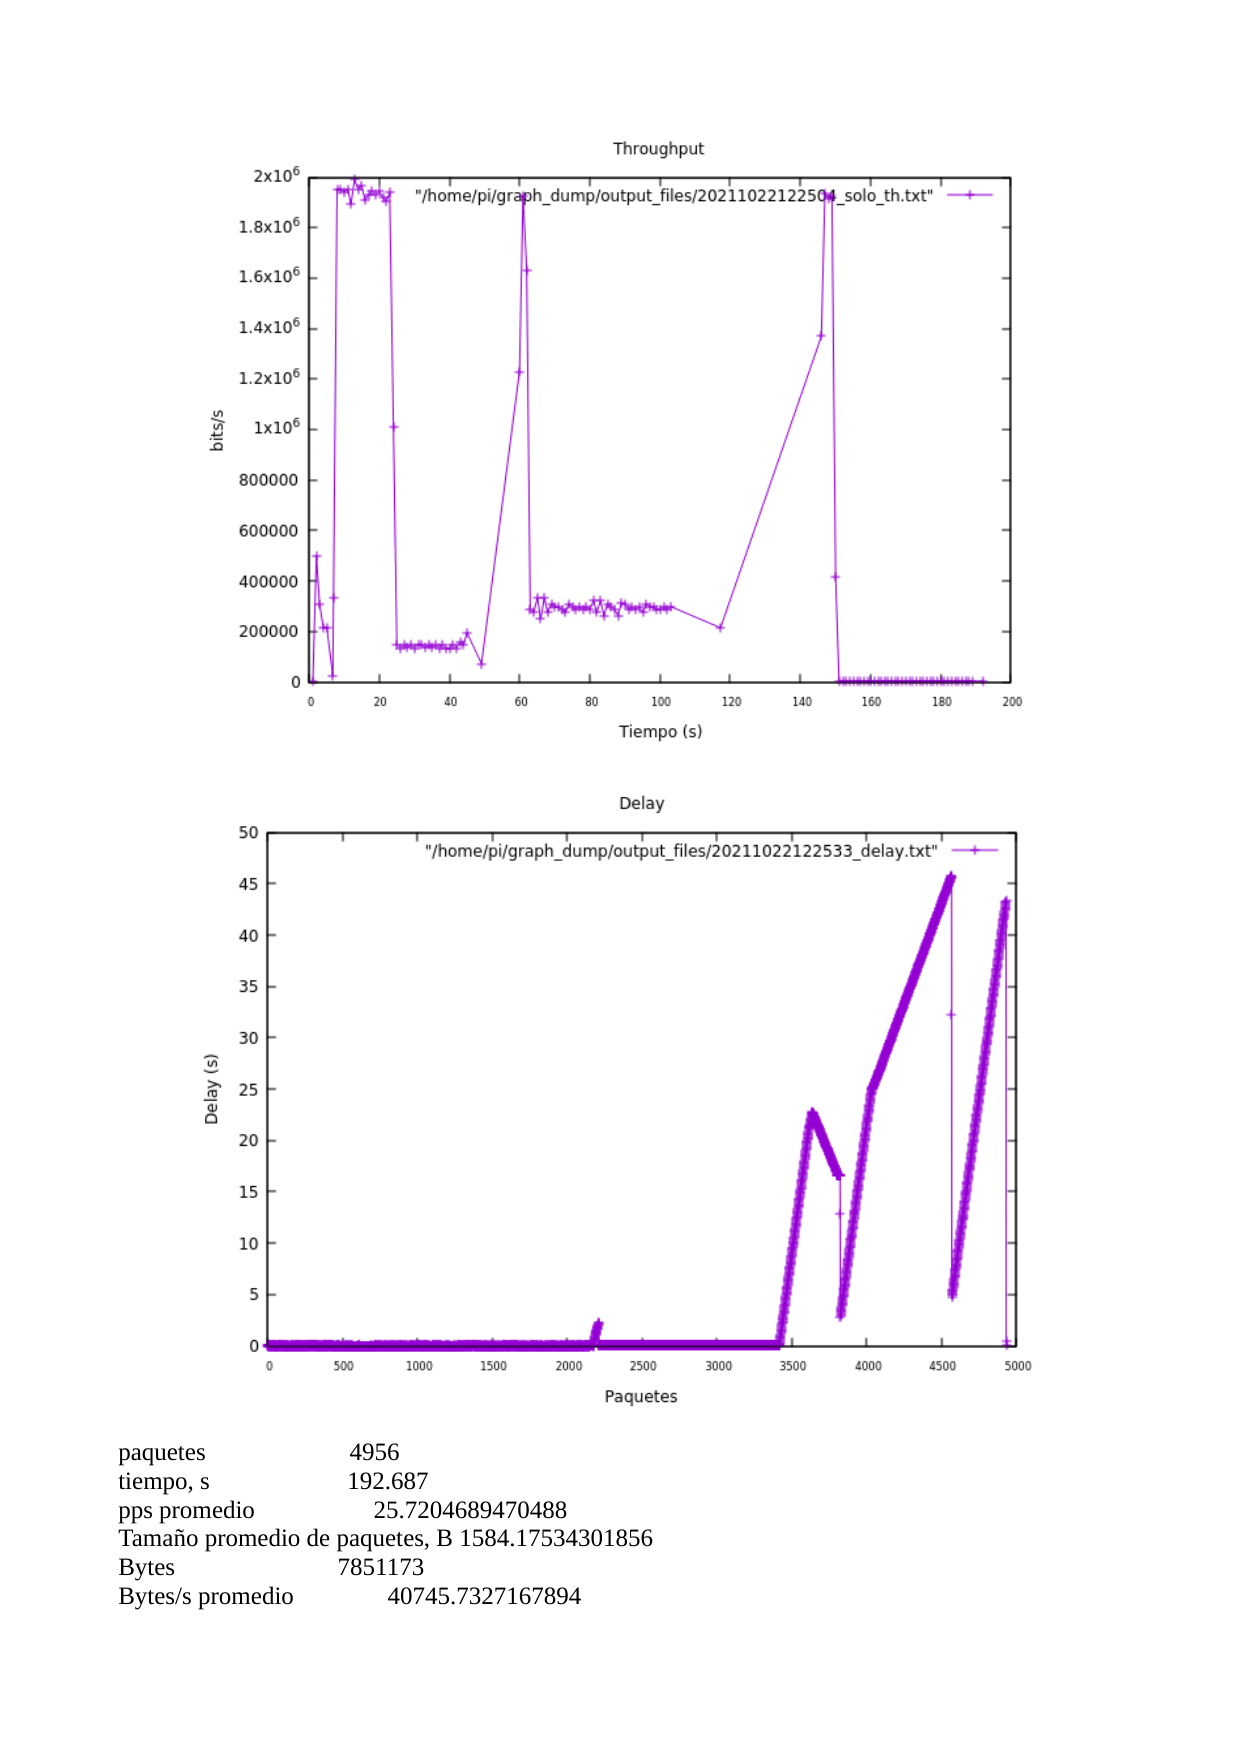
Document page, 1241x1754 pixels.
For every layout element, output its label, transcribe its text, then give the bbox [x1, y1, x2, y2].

text Bytes 7851173 [118, 1552, 1122, 1581]
text pps promedio 25.7204689470488 [118, 1495, 1122, 1523]
picture [202, 118, 1038, 744]
text Tamaño promedio de paquetes, B 1584.17534301856 [118, 1523, 1122, 1552]
text Bytes/s promedio 40745.7327167894 [118, 1581, 1122, 1610]
text paquetes 4956 [118, 1437, 1122, 1466]
picture [196, 772, 1044, 1409]
text tiempo, s 192.687 [118, 1466, 1122, 1495]
